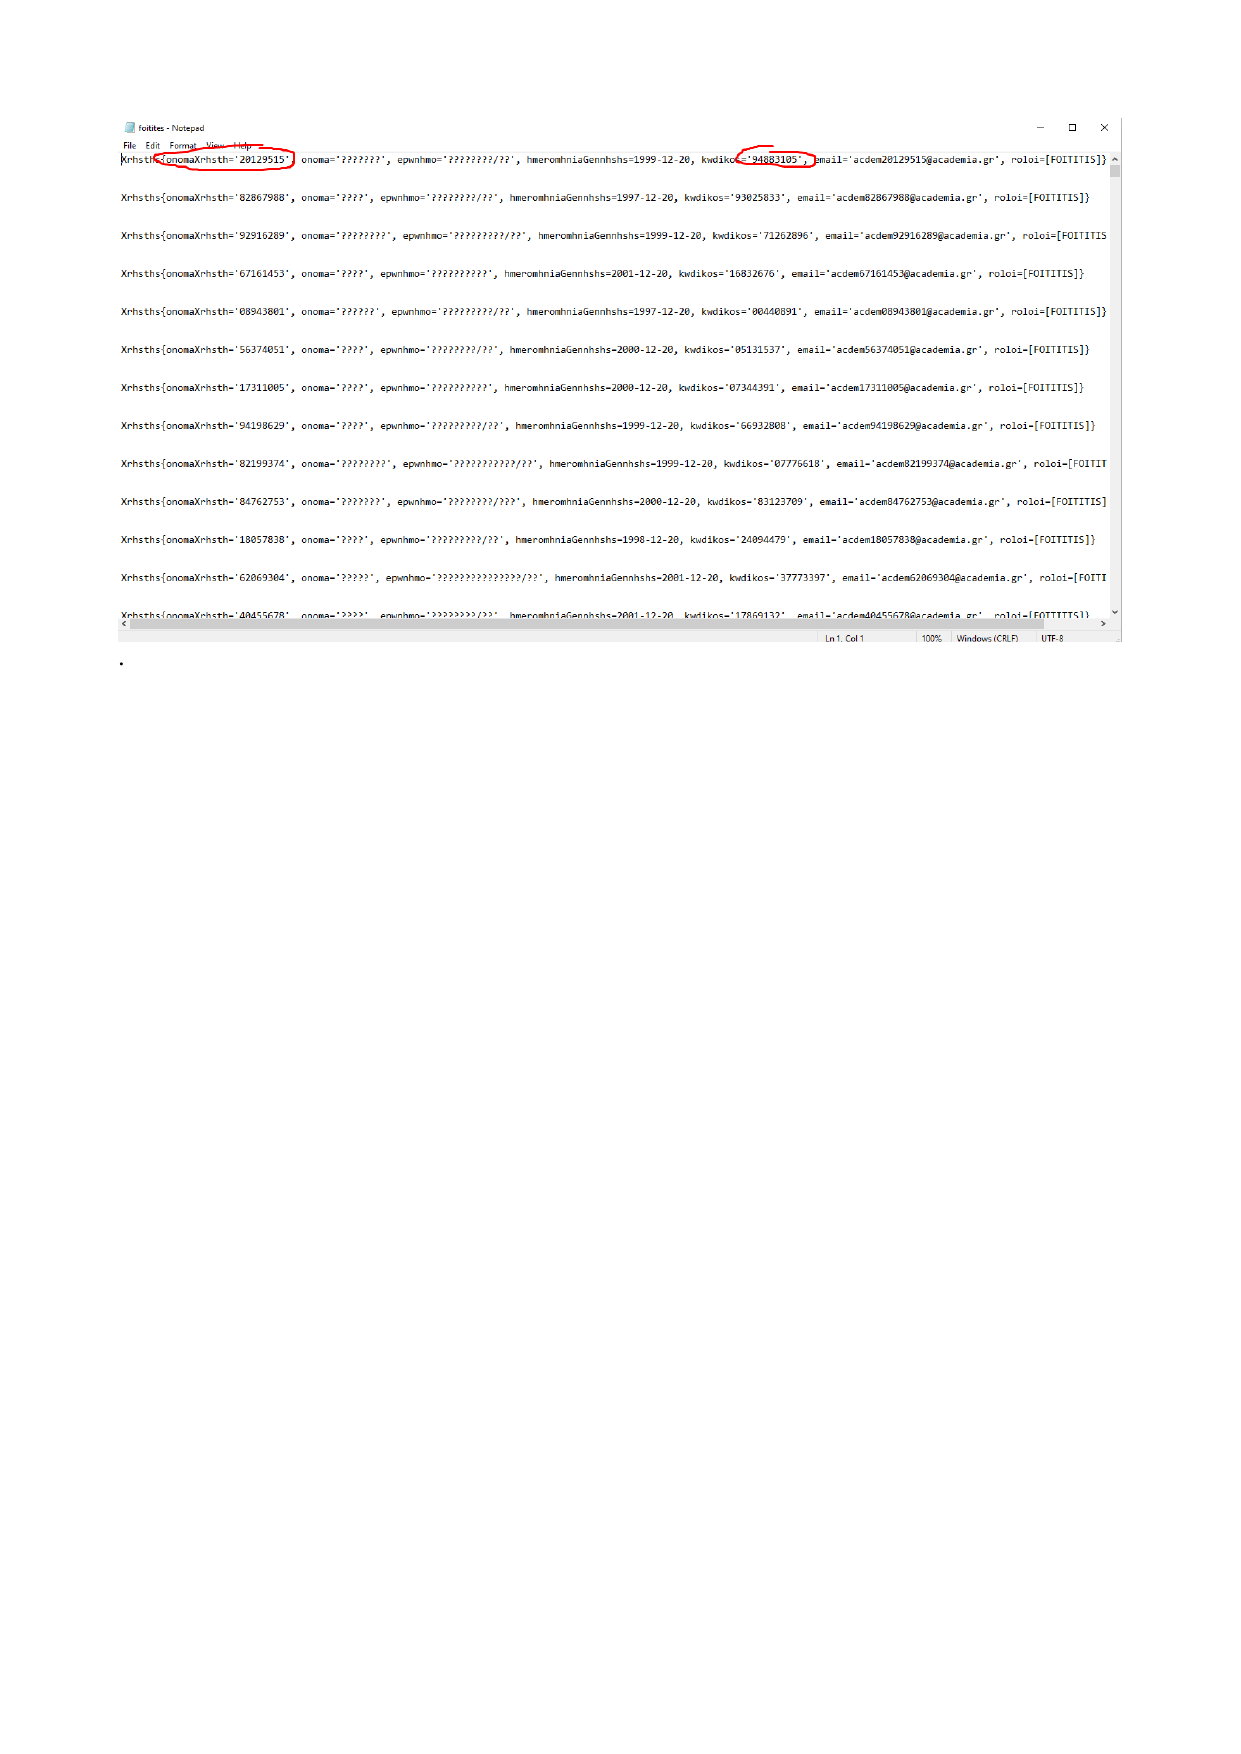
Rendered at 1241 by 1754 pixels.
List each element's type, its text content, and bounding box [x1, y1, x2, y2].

text . [118, 642, 1122, 670]
